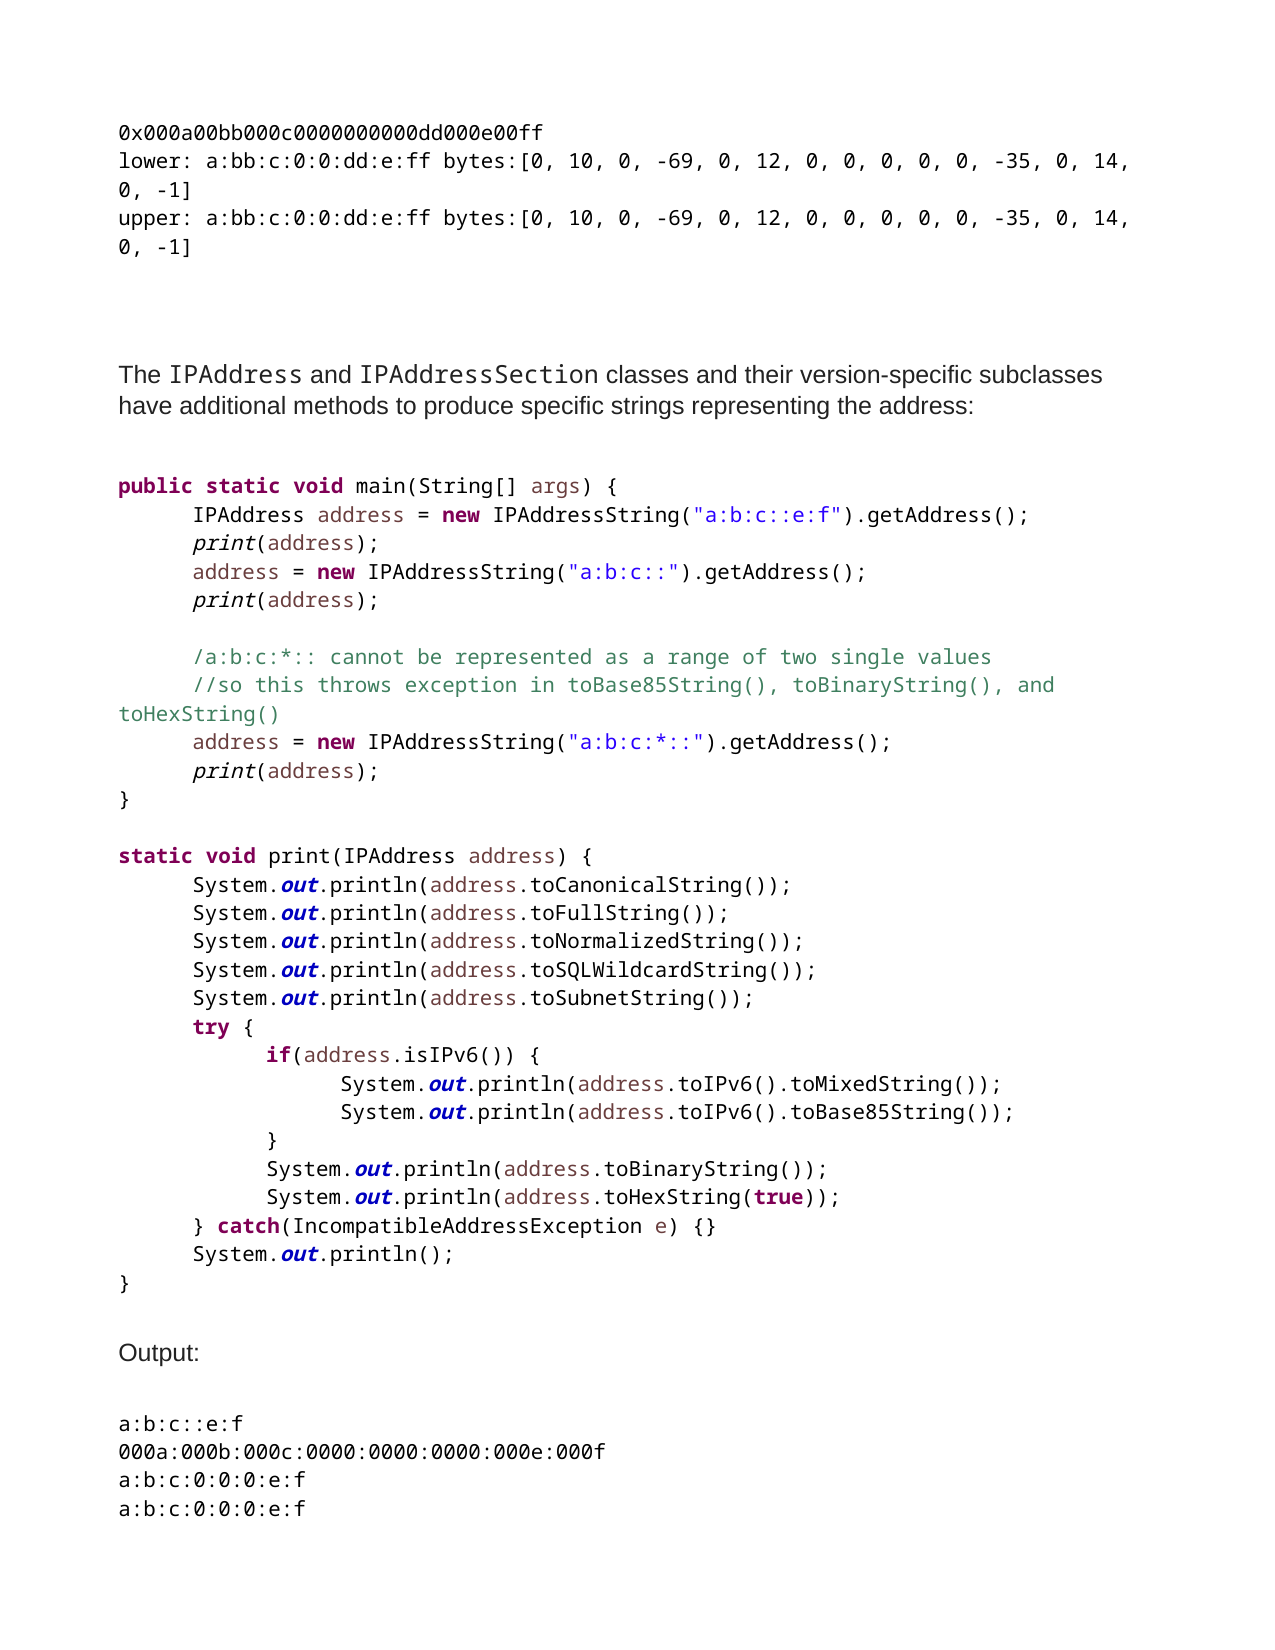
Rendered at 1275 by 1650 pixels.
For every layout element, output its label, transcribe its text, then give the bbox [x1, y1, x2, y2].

text IPAddress address = new IPAddressString("a:b:c::e:f").getAddress(); [118, 500, 1157, 528]
text System.out.println(address.toFullString()); [118, 898, 1157, 927]
text address = new IPAddressString("a:b:c::").getAddress(); [118, 557, 1157, 585]
text public static void main(String[] args) { [118, 472, 1157, 500]
text System.out.println(address.toSubnetString()); [118, 983, 1157, 1012]
text System.out.println(address.toIPv6().toMixedString()); [118, 1069, 1157, 1097]
text a:b:c::e:f [118, 1409, 1157, 1437]
text 000a:000b:000c:0000:0000:0000:000e:000f [118, 1437, 1157, 1466]
text a:b:c:0:0:0:e:f [118, 1466, 1157, 1494]
text System.out.println(address.toBinaryString()); [118, 1154, 1157, 1182]
text print(address); [118, 756, 1157, 784]
text lower: a:bb:c:0:0:dd:e:ff bytes:[0, 10, 0, -69, 0, 12, 0, 0, 0, 0, 0, -35, 0, 14, 0, -1] upper: a:bb:c:0:0:dd:e:ff bytes:[0, 10, 0, -69, 0, 12, 0, 0, 0, 0, 0, -35, 0, 14, 0, -1] [118, 147, 1157, 260]
text a:b:c:0:0:0:e:f [118, 1494, 1157, 1522]
text address = new IPAddressString("a:b:c:*::").getAddress(); [118, 727, 1157, 756]
text The IPAddress and IPAddressSection classes and their version-specific subclasses have additional methods to produce specific strings representing the address: [118, 357, 1157, 419]
text if(address.isIPv6()) { [118, 1040, 1157, 1069]
text static void print(IPAddress address) { [118, 841, 1157, 870]
text } [118, 1268, 1157, 1296]
text System.out.println(); [118, 1239, 1157, 1268]
text System.out.println(address.toCanonicalString()); [118, 870, 1157, 898]
text /a:b:c:*:: cannot be represented as a range of two single values [118, 642, 1157, 671]
text print(address); [118, 585, 1157, 614]
text System.out.println(address.toHexString(true)); [118, 1182, 1157, 1211]
text //so this throws exception in toBase85String(), toBinaryString(), and toHexString() [118, 671, 1157, 727]
text Output: [118, 1338, 1157, 1367]
text 0x000a00bb000c0000000000dd000e00ff [118, 118, 1157, 147]
text try { [118, 1012, 1157, 1040]
text } [118, 784, 1157, 813]
text System.out.println(address.toNormalizedString()); [118, 927, 1157, 955]
text print(address); [118, 528, 1157, 557]
text System.out.println(address.toIPv6().toBase85String()); [118, 1097, 1157, 1126]
text System.out.println(address.toSQLWildcardString()); [118, 955, 1157, 983]
text } [118, 1126, 1157, 1154]
text } catch(IncompatibleAddressException e) {} [118, 1211, 1157, 1239]
